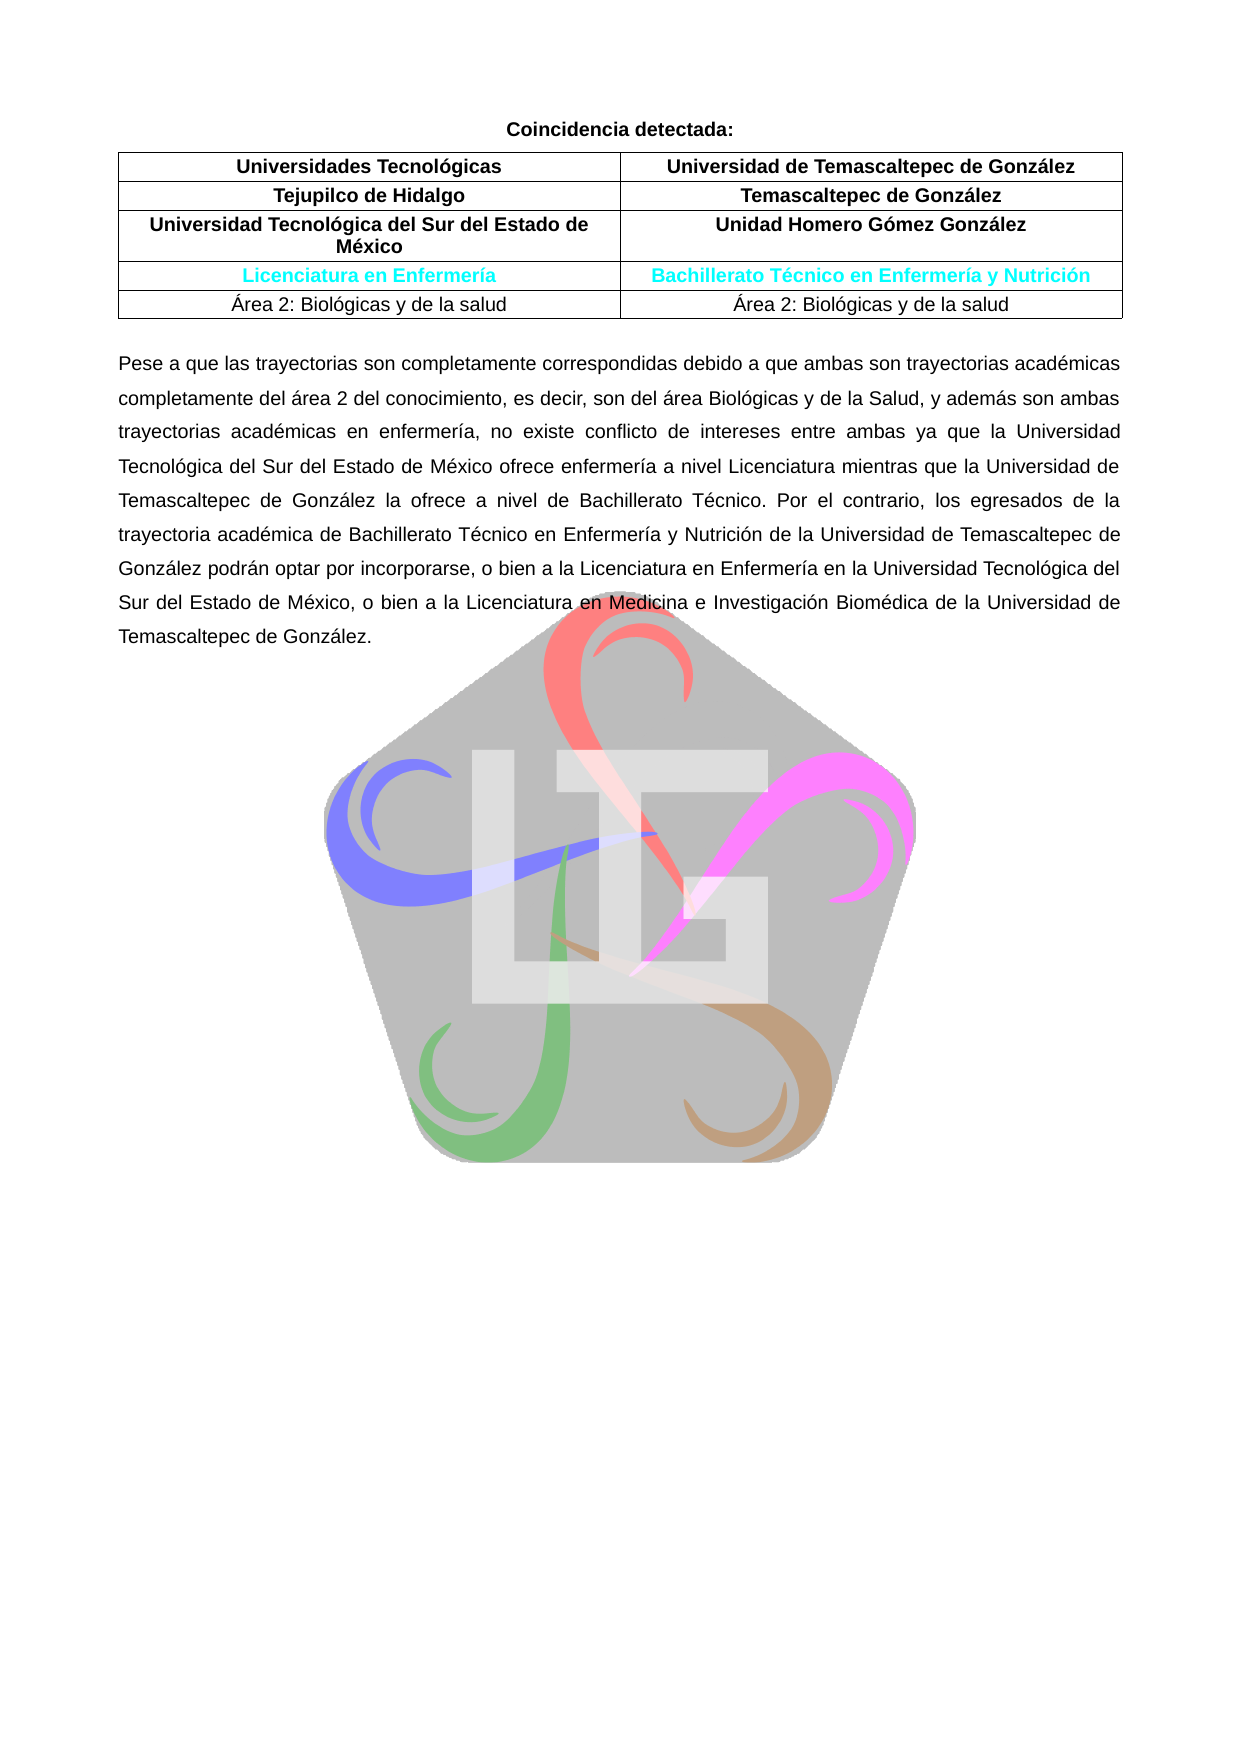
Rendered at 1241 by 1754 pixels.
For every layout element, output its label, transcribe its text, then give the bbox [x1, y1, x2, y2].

table_cell Tejupilco de Hidalgo [119, 182, 620, 209]
picture [324, 647, 916, 1173]
text Coincidencia detectada: [118, 118, 1122, 141]
table_cell Área 2: Biológicas y de la salud [119, 291, 620, 318]
table_cell Unidad Homero Gómez González [621, 211, 1122, 261]
table_cell Bachillerato Técnico en Enfermería y Nutrición [621, 262, 1122, 289]
table_cell Universidad Tecnológica del Sur del Estado de México [119, 211, 620, 261]
text Pese a que las trayectorias son completamente correspondidas debido a que ambas son trayectorias académicas completamente del área 2 del conocimiento, es decir, son del área Biológicas y de la Salud, y además son ambas trayectorias académicas en enfermería, no existe conflicto de intereses entre ambas ya que la Universidad Tecnológica del Sur del Estado de México ofrece enfermería a nivel Licenciatura mientras que la Universidad de Temascaltepec de González la ofrece a nivel de Bachillerato Técnico. Por el contrario, los egresados de la trayectoria académica de Bachillerato Técnico en Enfermería y Nutrición de la Universidad de Temascaltepec de González podrán optar por incorporarse, o bien a la Licenciatura en Enfermería en la Universidad Tecnológica del Sur del Estado de México, o bien a la Licenciatura en Medicina e Investigación Biomédica de la Universidad de Temascaltepec de González. [118, 352, 1122, 647]
table_cell Área 2: Biológicas y de la salud [621, 291, 1122, 318]
table_header Universidad de Temascaltepec de González [621, 153, 1122, 181]
table_header Universidades Tecnológicas [119, 153, 620, 181]
table_cell Temascaltepec de González [621, 182, 1122, 209]
table_cell Licenciatura en Enfermería [119, 262, 620, 289]
